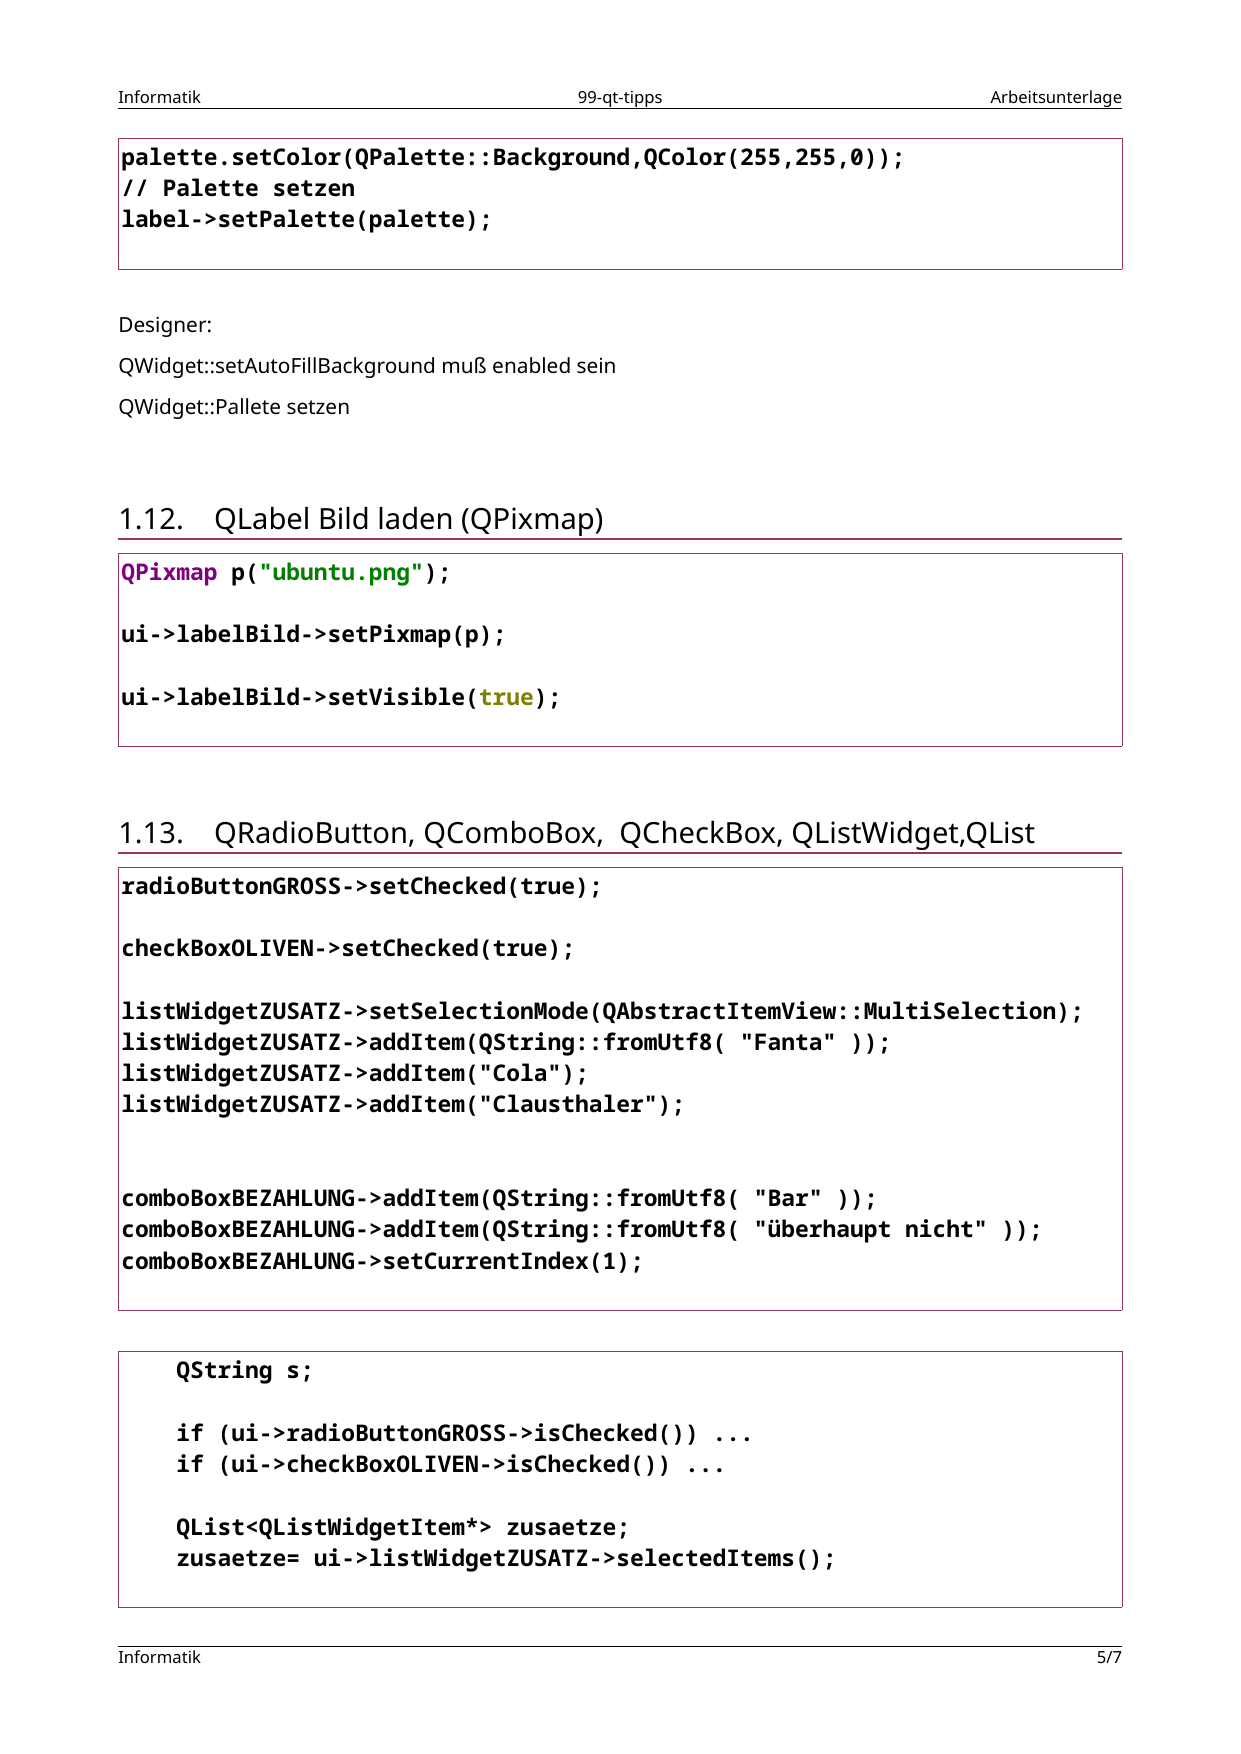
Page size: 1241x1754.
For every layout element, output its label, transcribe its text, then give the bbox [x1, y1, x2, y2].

text QString s; [119, 1352, 1122, 1382]
subtitle QLabel Bild laden (QPixmap) [118, 499, 1122, 538]
text ui->labelBild->setVisible(true); [119, 678, 1122, 709]
text if (ui->radioButtonGROSS->isChecked()) ... [119, 1414, 1122, 1445]
text ui->labelBild->setPixmap(p); [119, 615, 1122, 647]
text checkBoxOLIVEN->setChecked(true); [119, 929, 1122, 960]
text listWidgetZUSATZ->addItem("Clausthaler"); [119, 1085, 1122, 1117]
text listWidgetZUSATZ->addItem("Cola"); [119, 1054, 1122, 1085]
text listWidgetZUSATZ->addItem(QString::fromUtf8( "Fanta" )); [119, 1023, 1122, 1054]
text palette.setColor(QPalette::Background,QColor(255,255,0)); // Palette setzen label->setPalette(palette); [119, 139, 1122, 232]
subtitle QRadioButton, QComboBox, QCheckBox, QListWidget,QList [118, 812, 1122, 852]
text QList<QListWidgetItem*> zusaetze; [119, 1507, 1122, 1539]
text zusaetze= ui->listWidgetZUSATZ->selectedItems(); [119, 1539, 1122, 1570]
text comboBoxBEZAHLUNG->addItem(QString::fromUtf8( "überhaupt nicht" )); [119, 1210, 1122, 1242]
text if (ui->checkBoxOLIVEN->isChecked()) ... [119, 1445, 1122, 1476]
text QWidget::Pallete setzen [118, 392, 1122, 420]
text comboBoxBEZAHLUNG->setCurrentIndex(1); [119, 1242, 1122, 1273]
text Designer: [118, 310, 1122, 338]
text radioButtonGROSS->setChecked(true); [119, 868, 1122, 898]
text comboBoxBEZAHLUNG->addItem(QString::fromUtf8( "Bar" )); [119, 1179, 1122, 1210]
text QPixmap p("ubuntu.png"); [119, 554, 1122, 584]
text QWidget::setAutoFillBackground muß enabled sein [118, 351, 1122, 379]
text listWidgetZUSATZ->setSelectionMode(QAbstractItemView::MultiSelection); [119, 992, 1122, 1023]
